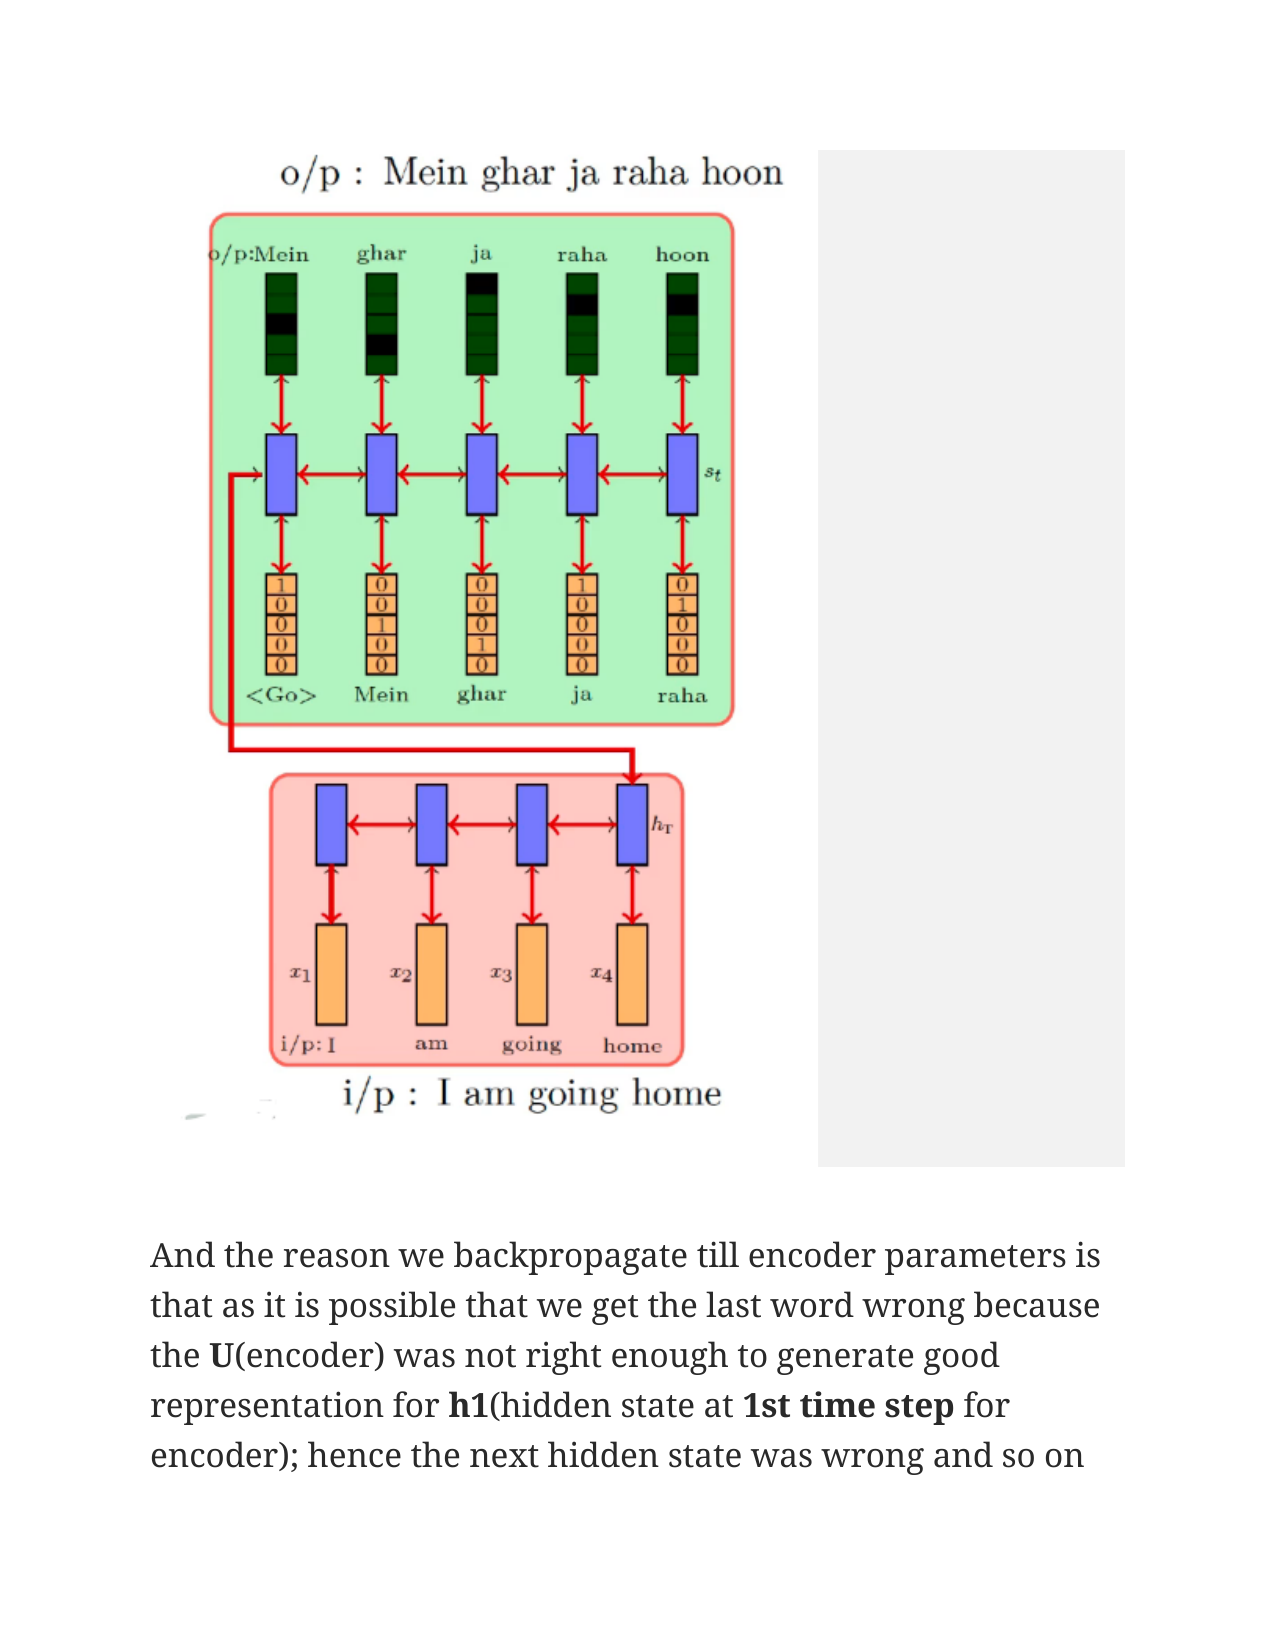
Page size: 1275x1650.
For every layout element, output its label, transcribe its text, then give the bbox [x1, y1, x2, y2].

text And the reason we backpropagate till encoder parameters is that as it is possible that we get the last word wrong because the U(encoder) was not right enough to generate good representation for h1(hidden state at 1st time step for encoder); hence the next hidden state was wrong and so on [150, 1227, 1125, 1477]
